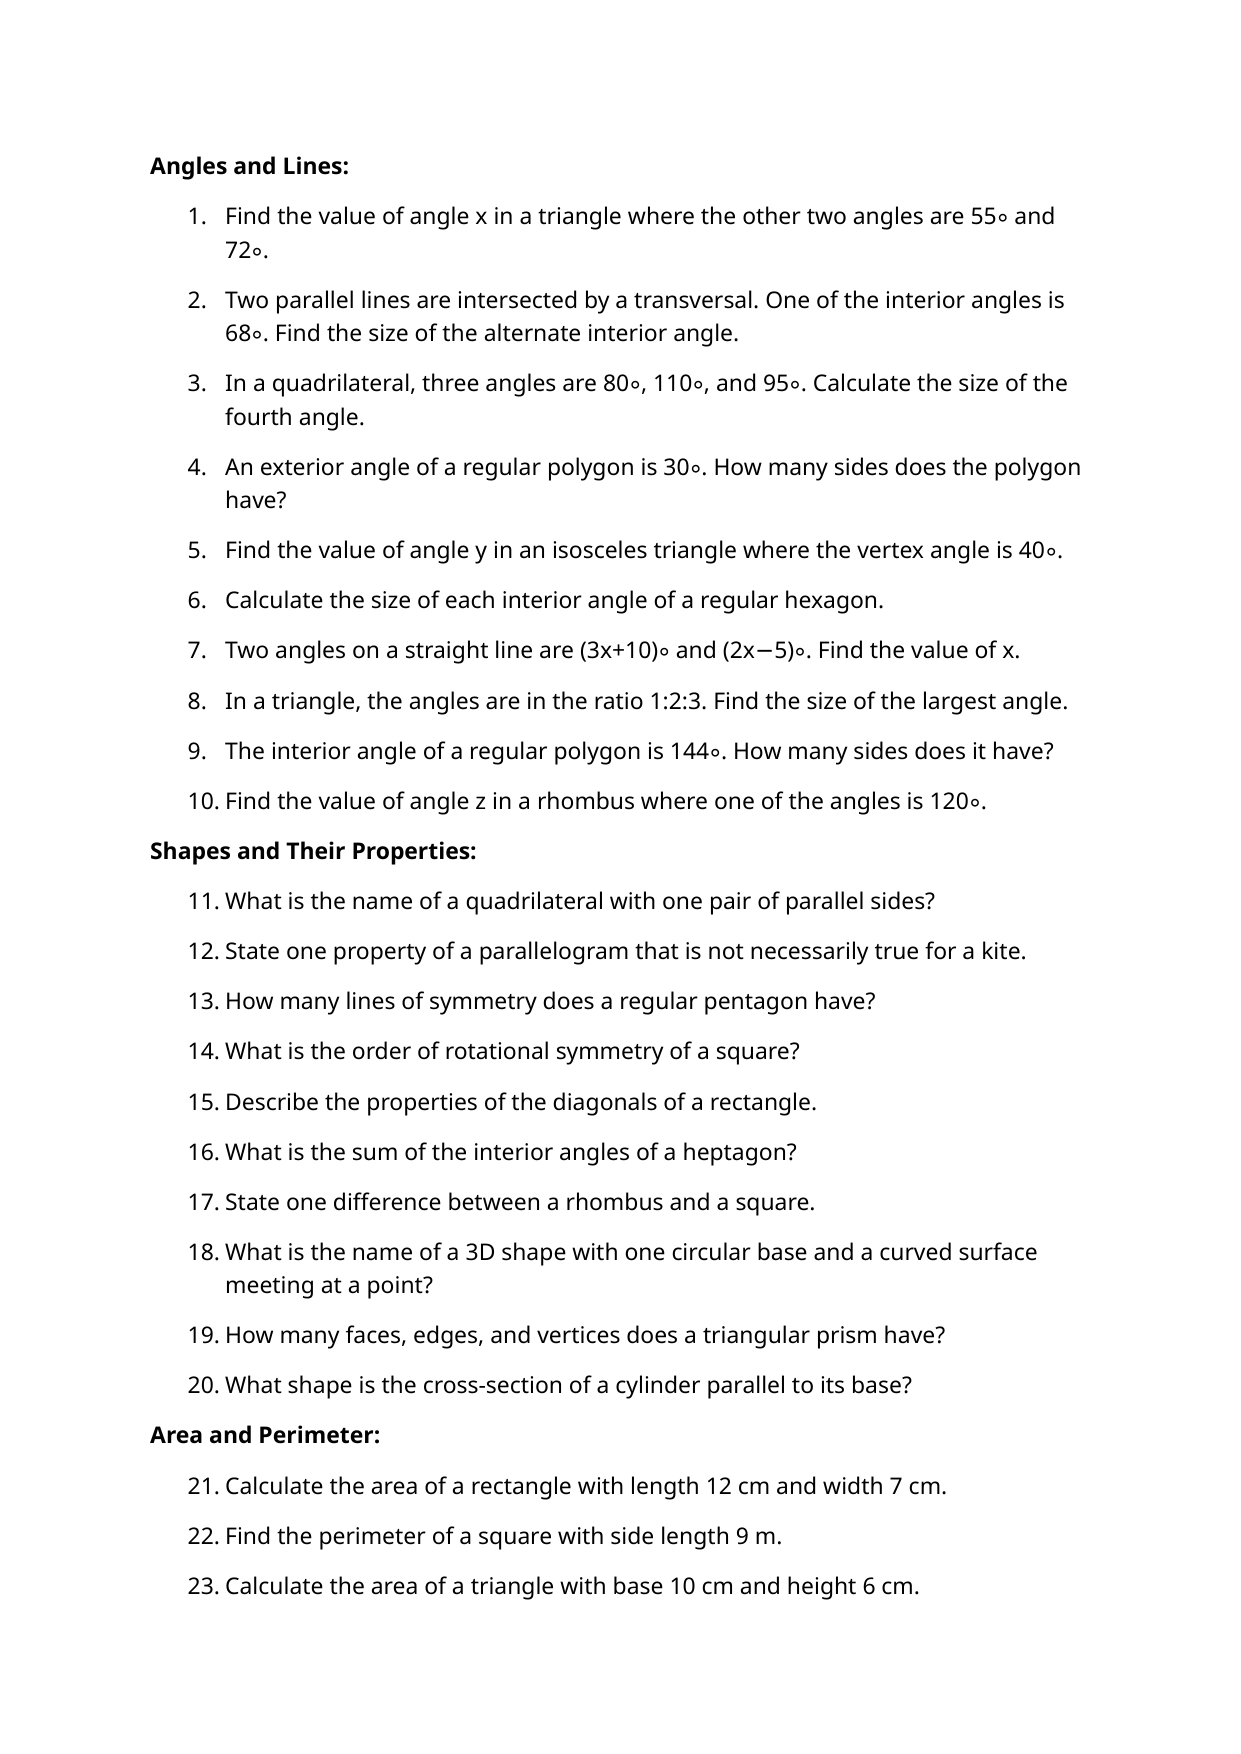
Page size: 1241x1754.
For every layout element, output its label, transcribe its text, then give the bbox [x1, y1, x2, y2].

text Angles and Lines: [150, 150, 1090, 181]
list State one difference between a rhombus and a square. [187, 1186, 1090, 1217]
list What is the name of a quadrilateral with one pair of parallel sides? [187, 885, 1090, 916]
list What is the name of a 3D shape with one circular base and a curved surface meeting at a point? [187, 1236, 1090, 1300]
list State one property of a parallelogram that is not necessarily true for a kite. [187, 935, 1090, 966]
list Find the value of angle z in a rhombus where one of the angles is 120∘. [187, 785, 1090, 816]
list An exterior angle of a regular polygon is 30∘. How many sides does the polygon have? [187, 451, 1090, 515]
list Find the value of angle x in a triangle where the other two angles are 55∘ and 72∘. [187, 200, 1090, 265]
list What is the sum of the interior angles of a heptagon? [187, 1136, 1090, 1167]
list How many faces, edges, and vertices does a triangular prism have? [187, 1319, 1090, 1351]
list How many lines of symmetry does a regular pentagon have? [187, 985, 1090, 1016]
list In a triangle, the angles are in the ratio 1:2:3. Find the size of the largest angle. [187, 684, 1090, 716]
list Calculate the area of a triangle with base 10 cm and height 6 cm. [187, 1570, 1090, 1601]
list Find the value of angle y in an isosceles triangle where the vertex angle is 40∘. [187, 534, 1090, 566]
list Find the perimeter of a square with side length 9 m. [187, 1520, 1090, 1551]
list In a quadrilateral, three angles are 80∘, 110∘, and 95∘. Calculate the size of the fourth angle. [187, 367, 1090, 432]
list Two angles on a straight line are (3x+10)∘ and (2x−5)∘. Find the value of x. [187, 634, 1090, 666]
list Two parallel lines are intersected by a transversal. One of the interior angles is 68∘. Find the size of the alternate interior angle. [187, 284, 1090, 348]
list What shape is the cross-section of a cylinder parallel to its base? [187, 1369, 1090, 1401]
list Calculate the size of each interior angle of a regular hexagon. [187, 584, 1090, 616]
list Describe the properties of the diagonals of a rectangle. [187, 1085, 1090, 1117]
list Calculate the area of a rectangle with length 12 cm and width 7 cm. [187, 1469, 1090, 1501]
list What is the order of rotational symmetry of a square? [187, 1035, 1090, 1067]
text Area and Perimeter: [150, 1419, 1090, 1451]
text Shapes and Their Properties: [150, 835, 1090, 866]
list The interior angle of a regular polygon is 144∘. How many sides does it have? [187, 735, 1090, 766]
